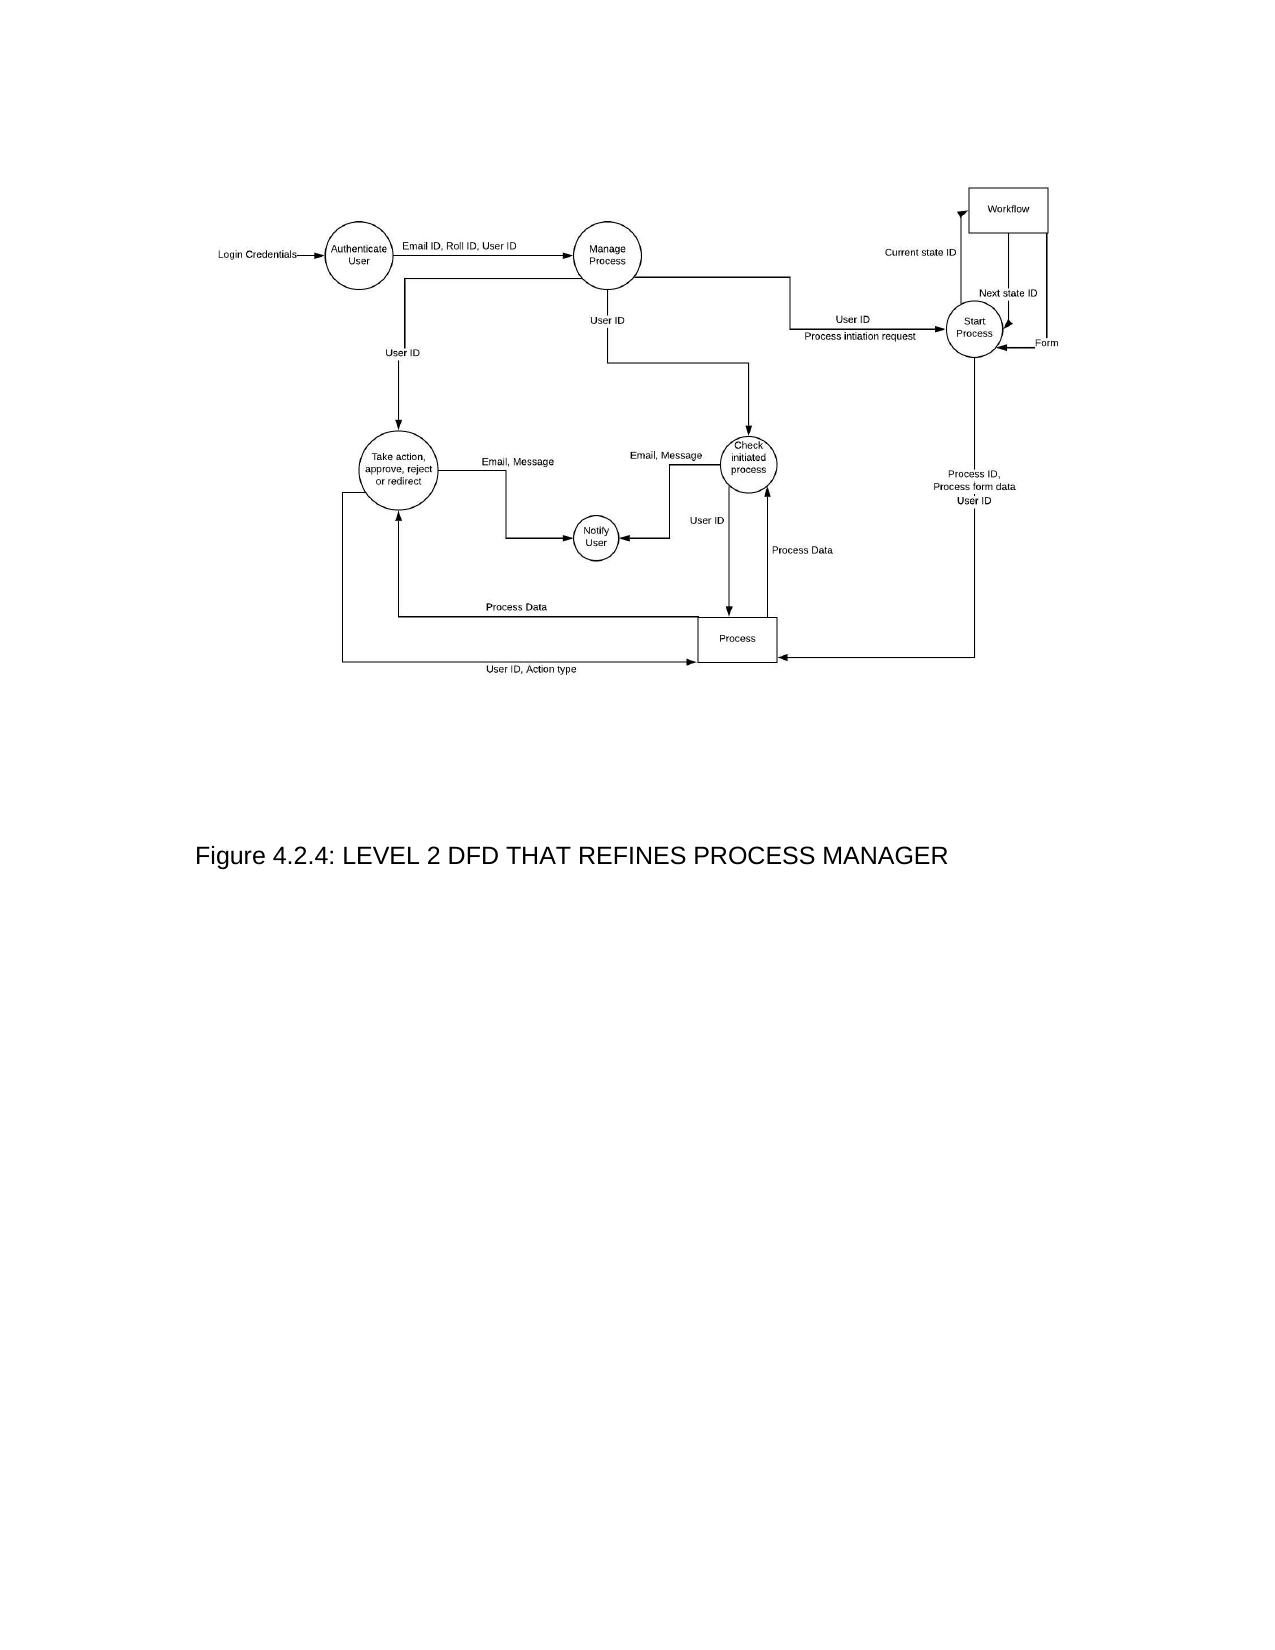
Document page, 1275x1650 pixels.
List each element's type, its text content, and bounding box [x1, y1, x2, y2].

picture [195, 165, 1080, 699]
text Figure 4.2.4: LEVEL 2 DFD THAT REFINES PROCESS MANAGER [195, 841, 1131, 870]
